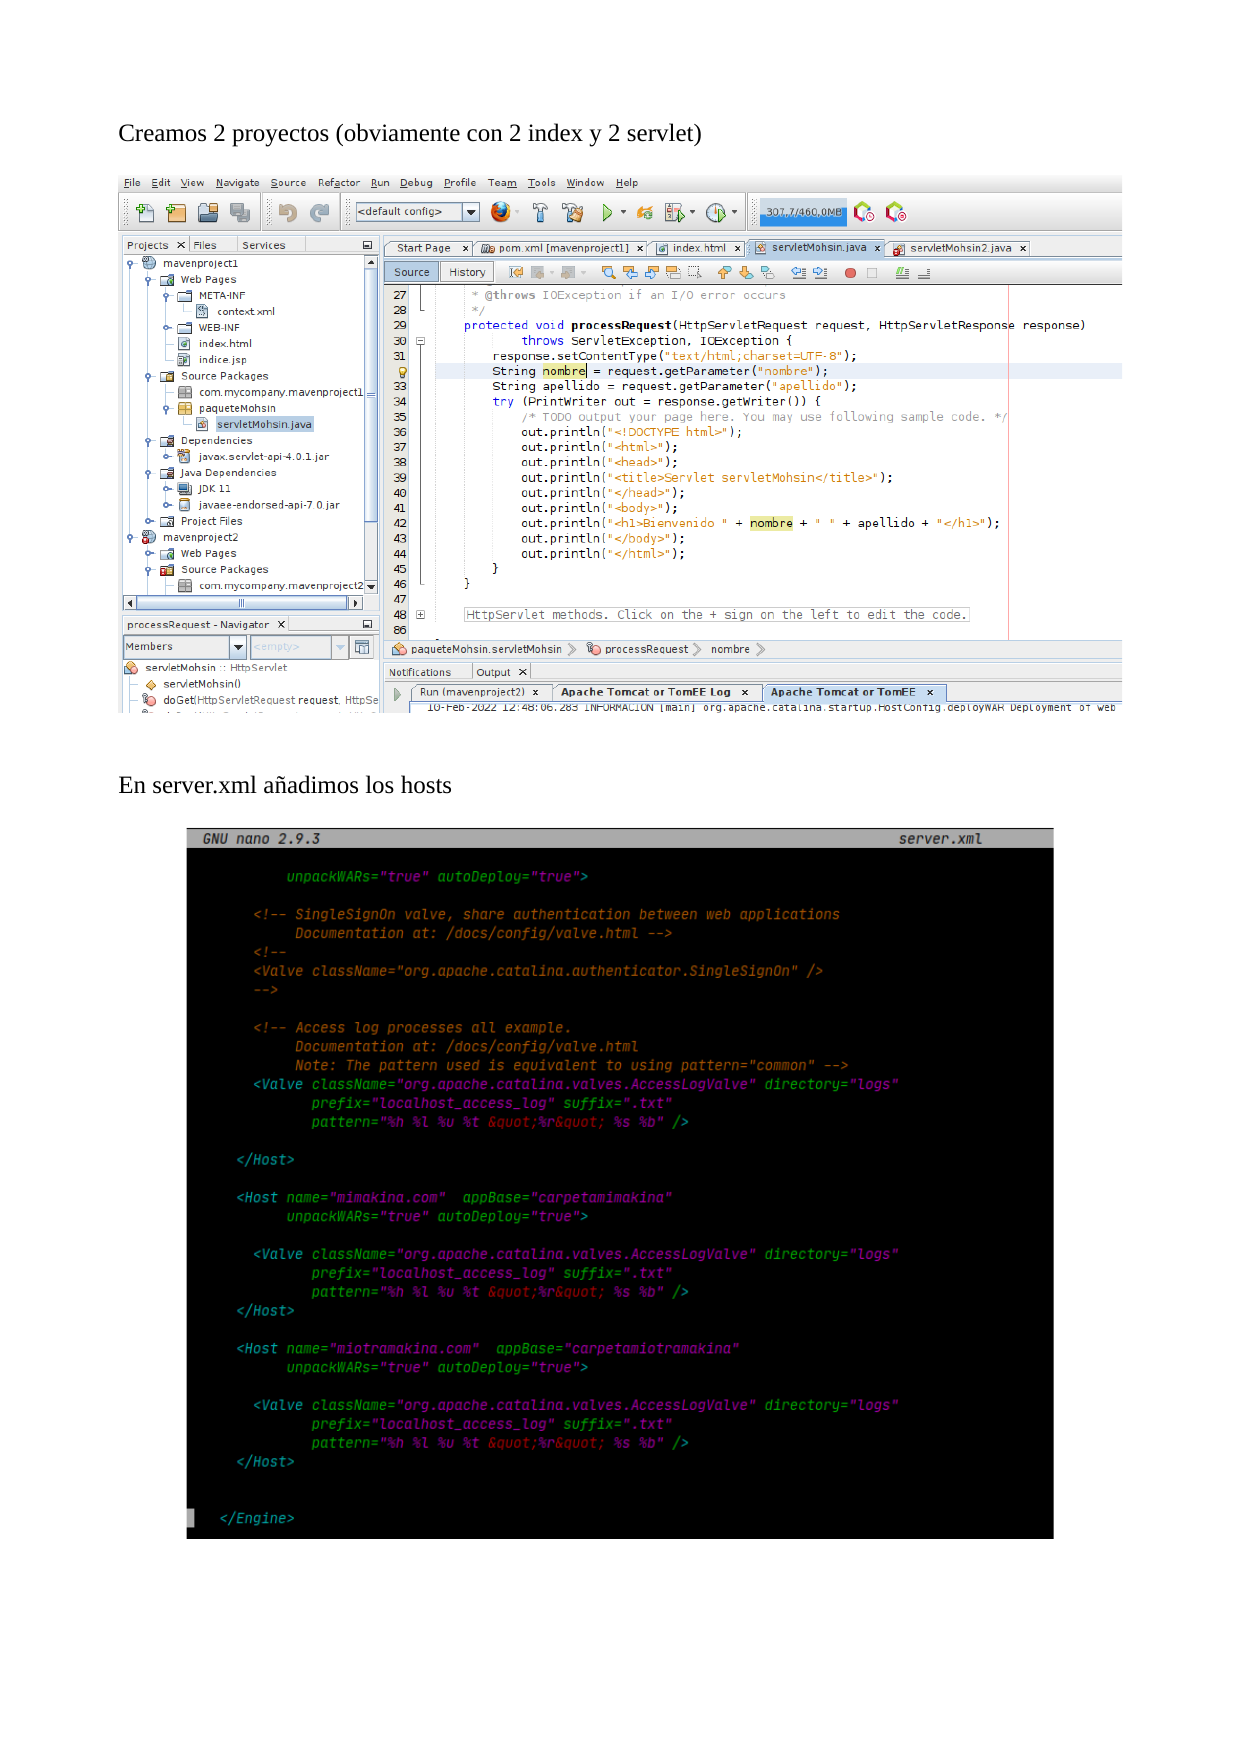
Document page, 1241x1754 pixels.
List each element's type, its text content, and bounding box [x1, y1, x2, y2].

text Creamos 2 proyectos (obviamente con 2 index y 2 servlet) [118, 118, 1122, 147]
picture [186, 827, 1054, 1539]
picture [118, 175, 1123, 713]
text En server.xml añadimos los hosts [118, 770, 1122, 799]
